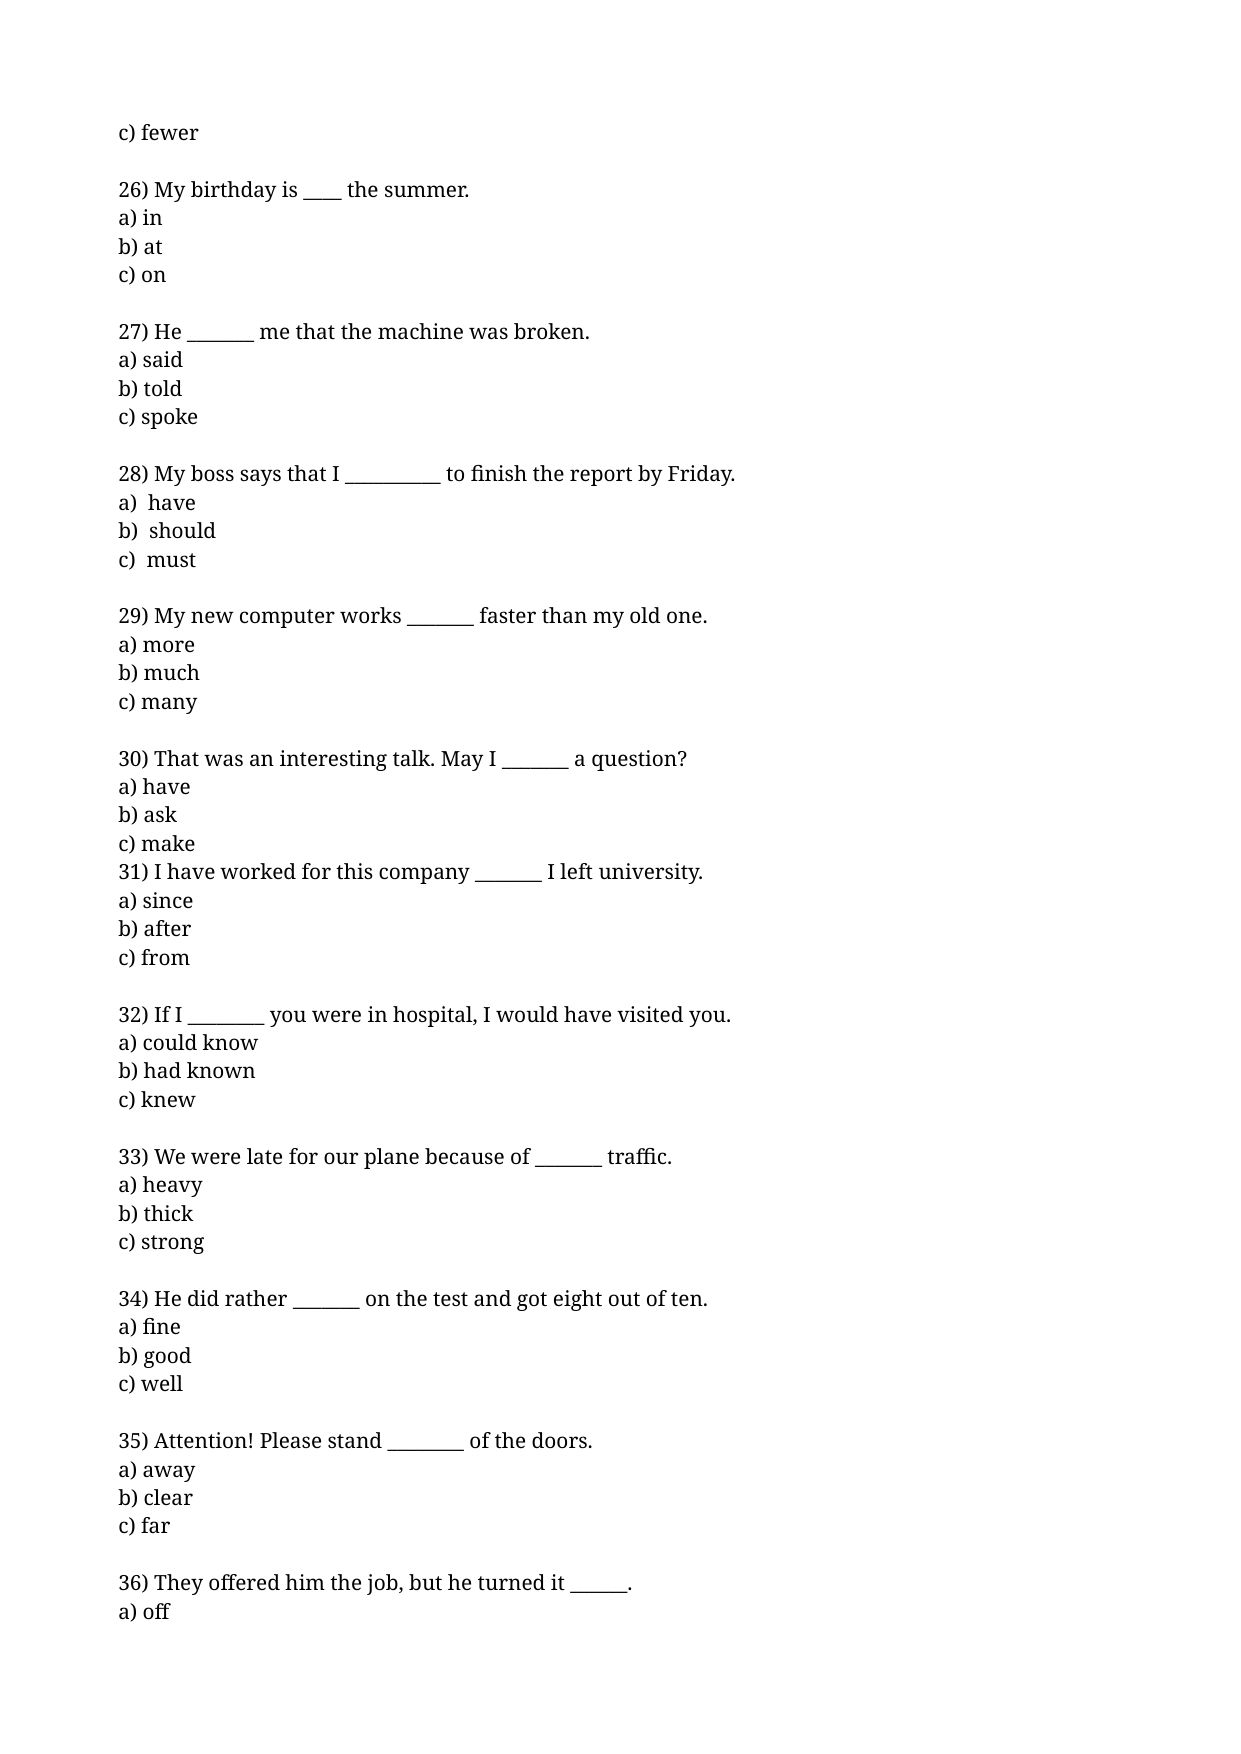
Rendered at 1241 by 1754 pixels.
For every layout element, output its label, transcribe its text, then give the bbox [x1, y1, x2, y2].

text a) have [118, 488, 1122, 516]
text b) had known [118, 1057, 1122, 1085]
text a) could know [118, 1028, 1122, 1057]
text 30) That was an interesting talk. May I _______ a question? [118, 744, 1122, 772]
text a) said [118, 346, 1122, 374]
text c) must [118, 545, 1122, 573]
text 32) If I ________ you were in hospital, I would have visited you. [118, 1000, 1122, 1028]
text 34) He did rather _______ on the test and got eight out of ten. [118, 1284, 1122, 1312]
text 35) Attention! Please stand ________ of the doors. [118, 1426, 1122, 1455]
text a) away [118, 1455, 1122, 1483]
text 31) I have worked for this company _______ I left university. [118, 857, 1122, 886]
text a) fine [118, 1312, 1122, 1341]
text 29) My new computer works _______ faster than my old one. [118, 602, 1122, 630]
text b) clear [118, 1483, 1122, 1512]
text c) on [118, 260, 1122, 289]
text 27) He _______ me that the machine was broken. [118, 317, 1122, 346]
text c) knew [118, 1085, 1122, 1113]
text a) heavy [118, 1170, 1122, 1199]
text b) thick [118, 1199, 1122, 1227]
text 33) We were late for our plane because of _______ traffic. [118, 1142, 1122, 1170]
text c) well [118, 1369, 1122, 1398]
text b) much [118, 658, 1122, 687]
text c) many [118, 687, 1122, 715]
text c) from [118, 943, 1122, 971]
text c) fewer [118, 118, 1122, 147]
text b) told [118, 374, 1122, 402]
text a) off [118, 1597, 1122, 1625]
text b) should [118, 516, 1122, 545]
text c) spoke [118, 402, 1122, 431]
text a) more [118, 630, 1122, 658]
text a) in [118, 203, 1122, 232]
text a) have [118, 772, 1122, 801]
text a) since [118, 886, 1122, 914]
text c) make [118, 829, 1122, 857]
text b) good [118, 1341, 1122, 1369]
text c) strong [118, 1227, 1122, 1256]
text 26) My birthday is ____ the summer. [118, 175, 1122, 203]
text c) far [118, 1512, 1122, 1540]
text 36) They offered him the job, but he turned it ______. [118, 1568, 1122, 1597]
text b) after [118, 914, 1122, 943]
text b) ask [118, 801, 1122, 829]
text 28) My boss says that I __________ to finish the report by Friday. [118, 459, 1122, 488]
text b) at [118, 232, 1122, 260]
